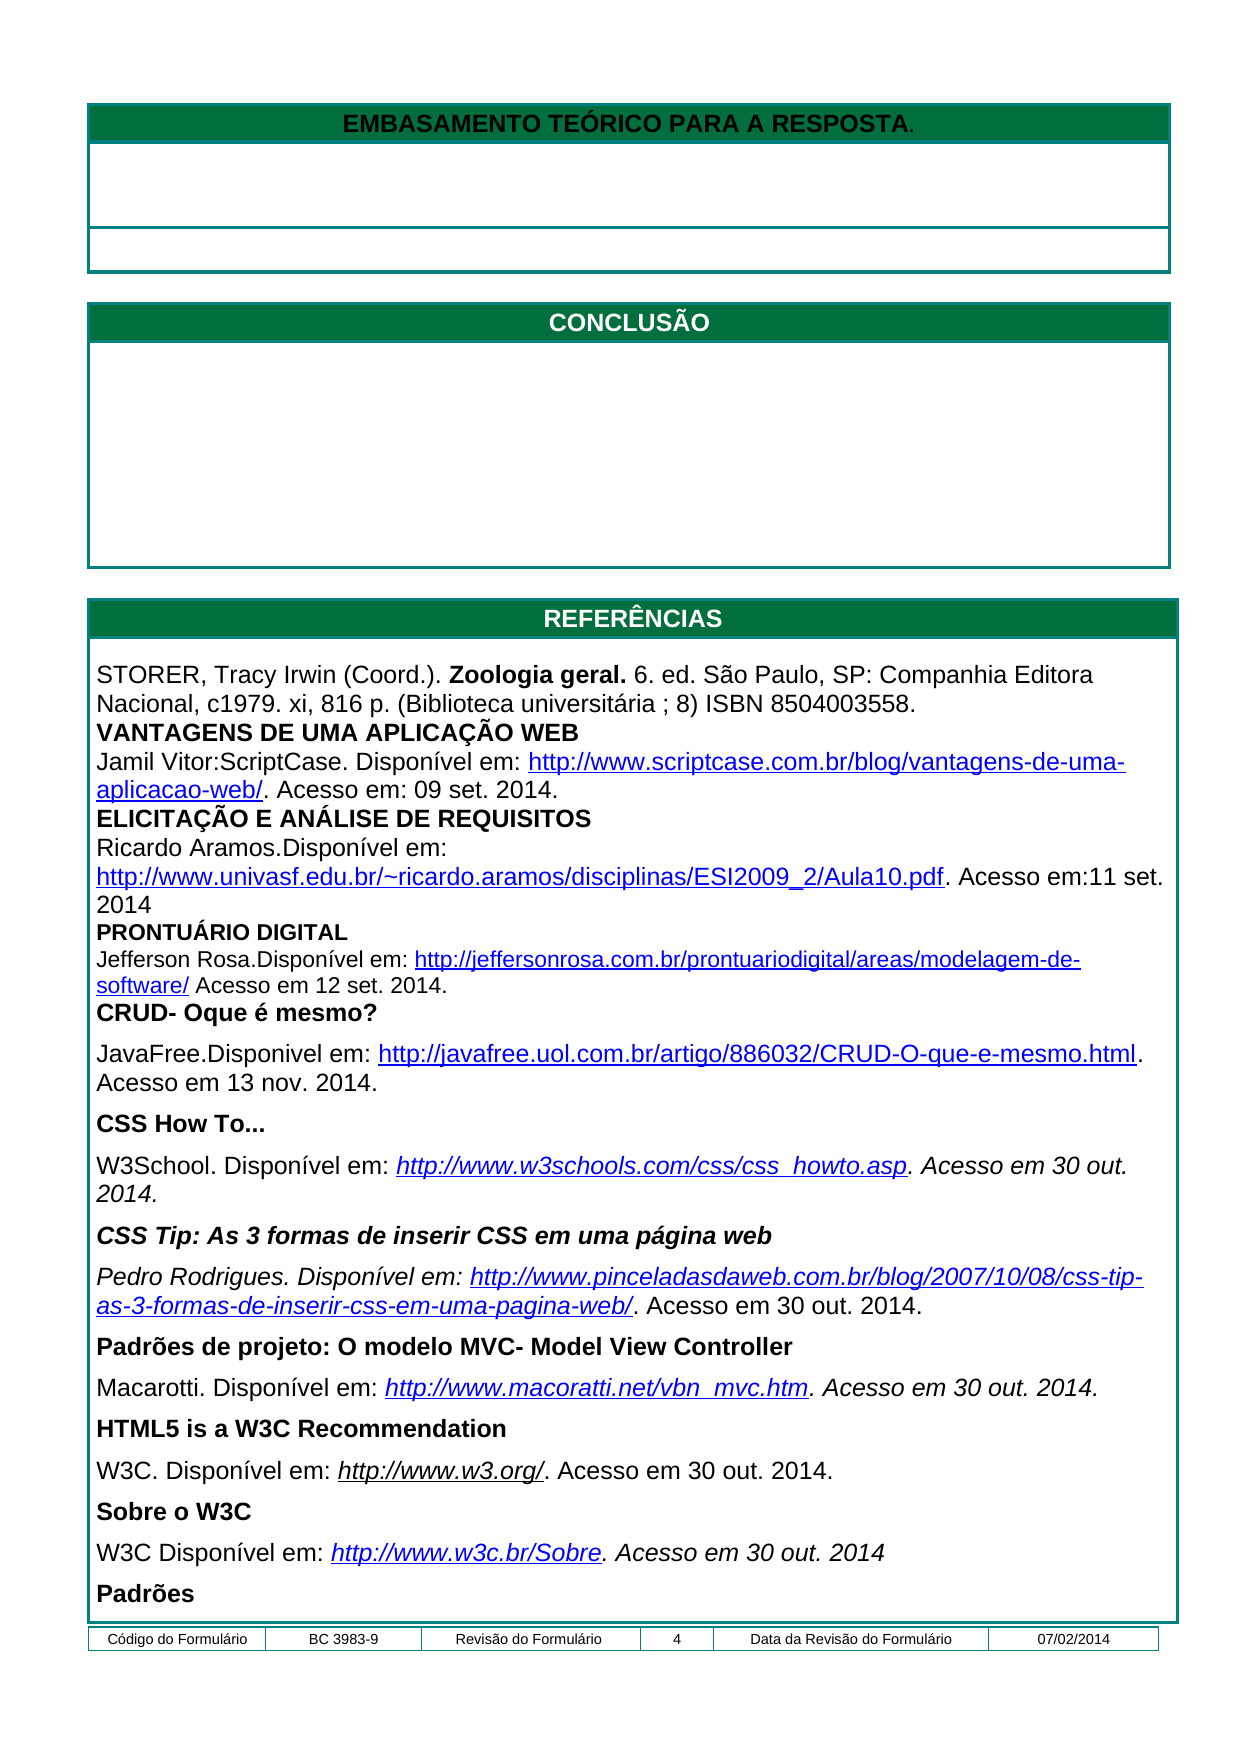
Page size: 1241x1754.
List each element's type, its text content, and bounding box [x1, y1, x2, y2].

table_header REFERÊNCIAS [90, 601, 1176, 636]
table_cell [90, 229, 1168, 270]
table_cell [90, 343, 1168, 566]
table_cell STORER, Tracy Irwin (Coord.). Zoologia geral. 6. ed. São Paulo, SP: Companhia Editora Nacional, c1979. xi, 816 p. (Biblioteca universitária ; 8) ISBN 8504003558. VANTAGENS DE UMA APLICAÇÃO WEB Jamil Vitor:ScriptCase. Disponível em: http://www.scriptcase.com.br/blog/vantagens-de-uma-aplicacao-web/. Acesso em: 09 set. 2014. ELICITAÇÃO E ANÁLISE DE REQUISITOS Ricardo Aramos.Disponível em: http://www.univasf.edu.br/~ricardo.aramos/disciplinas/ESI2009_2/Aula10.pdf. Acesso em:11 set. 2014 PRONTUÁRIO DIGITAL Jefferson Rosa.Disponível em: http://jeffersonrosa.com.br/prontuariodigital/areas/modelagem-de-software/ Acesso em 12 set. 2014. CRUD- Oque é mesmo? JavaFree.Disponivel em: http://javafree.uol.com.br/artigo/886032/CRUD-O-que-e-mesmo.html. Acesso em 13 nov. 2014. CSS How To... W3School. Disponível em: http://www.w3schools.com/css/css_howto.asp. Acesso em 30 out. 2014. CSS Tip: As 3 formas de inserir CSS em uma página web Pedro Rodrigues. Disponível em: http://www.pinceladasdaweb.com.br/blog/2007/10/08/css-tip-as-3-formas-de-inserir-css-em-uma-pagina-web/. Acesso em 30 out. 2014. Padrões de projeto: O modelo MVC- Model View Controller Macarotti. Disponível em: http://www.macoratti.net/vbn_mvc.htm. Acesso em 30 out. 2014. HTML5 is a W3C Recommendation W3C. Disponível em: http://www.w3.org/. Acesso em 30 out. 2014. Sobre o W3C W3C Disponível em: http://www.w3c.br/Sobre. Acesso em 30 out. 2014 Padrões [90, 639, 1176, 1621]
table_header CONCLUSÃO [90, 305, 1168, 340]
table_header EMBASAMENTO TEÓRICO PARA A RESPOSTA. [90, 106, 1168, 140]
